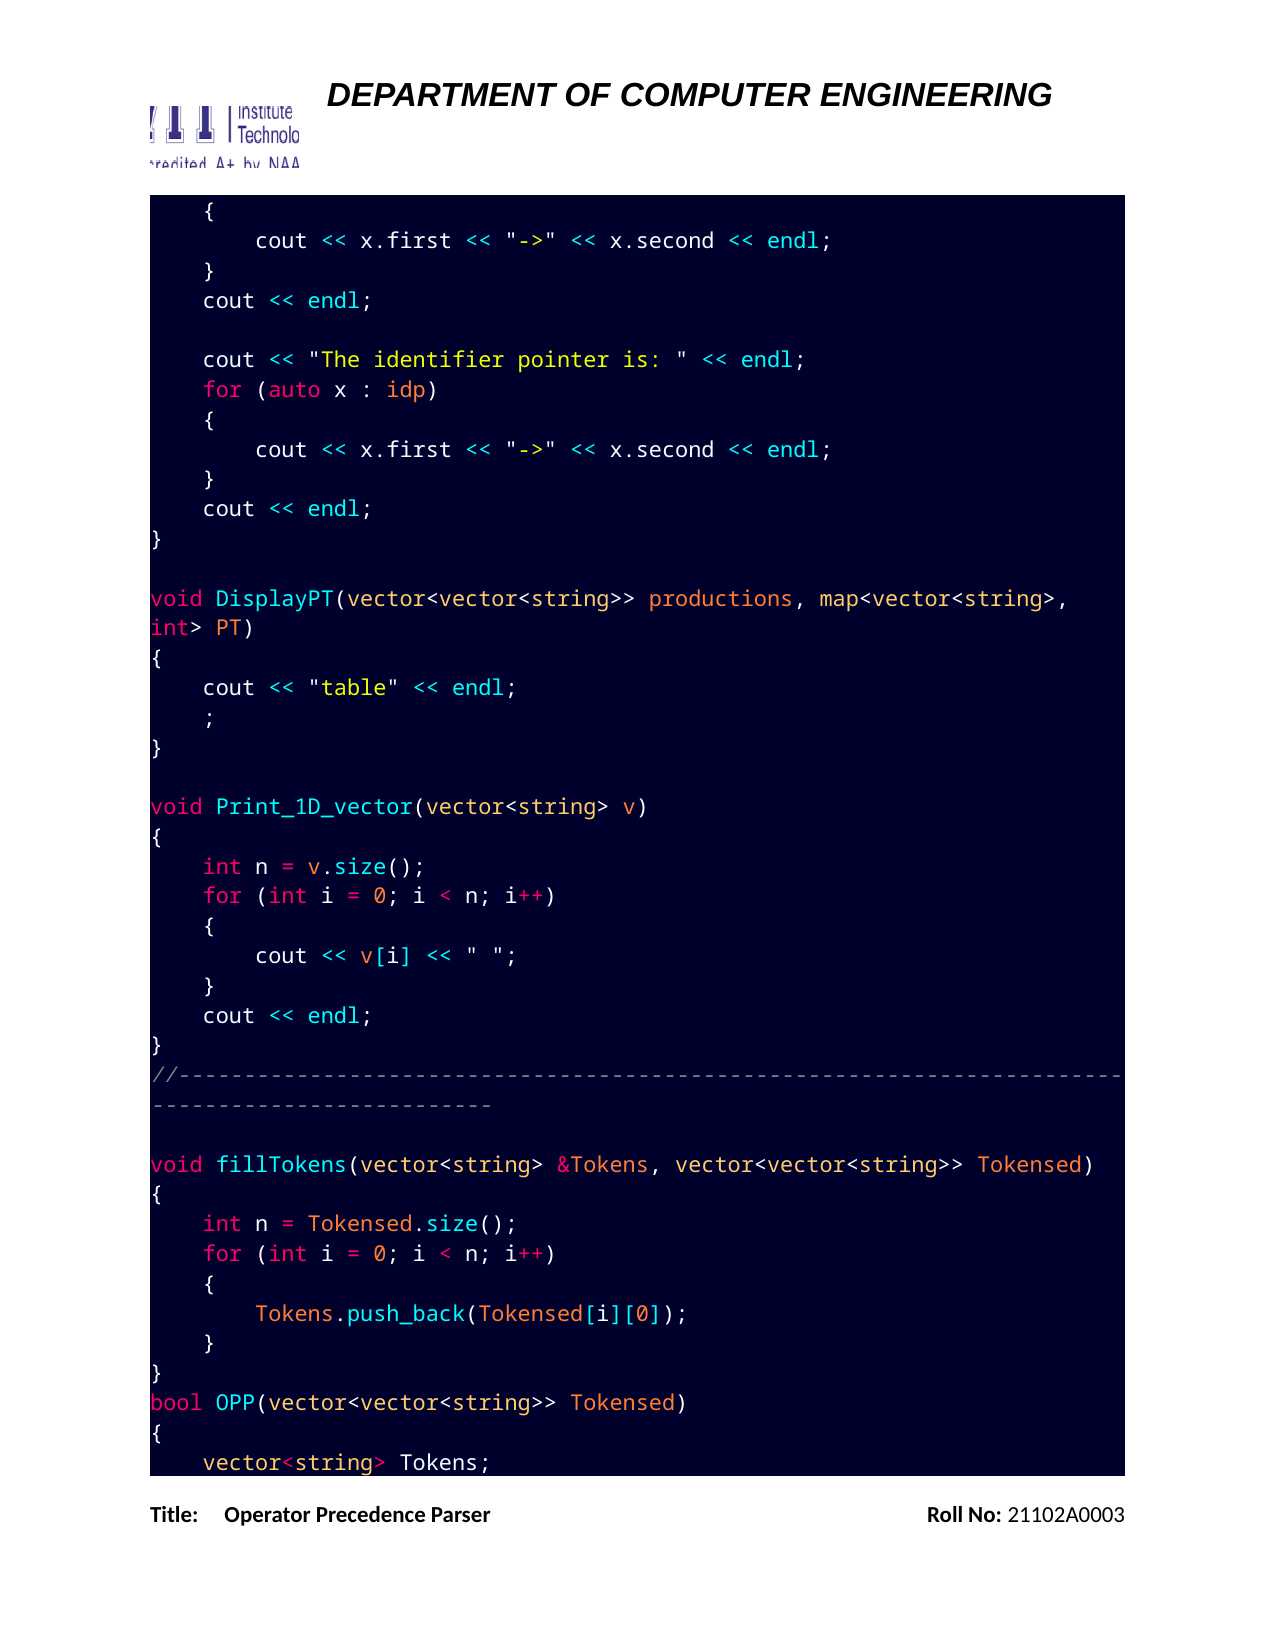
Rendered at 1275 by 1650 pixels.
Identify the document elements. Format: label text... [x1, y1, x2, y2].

text } [150, 731, 1125, 761]
text void fillTokens(vector<string> &Tokens, vector<vector<string>> Tokensed) [150, 1148, 1125, 1178]
text int n = v.size(); [150, 851, 1125, 880]
text cout << "The identifier pointer is: " << endl; [150, 344, 1125, 374]
text int n = Tokensed.size(); [150, 1208, 1125, 1238]
text cout << x.first << "->" << x.second << endl; [150, 225, 1125, 255]
text Tokens.push_back(Tokensed[i][0]); [150, 1297, 1125, 1327]
text void Print_1D_vector(vector<string> v) [150, 791, 1125, 821]
text { [150, 821, 1125, 851]
text ; [150, 702, 1125, 731]
text { [150, 910, 1125, 940]
text { [150, 642, 1125, 672]
text cout << endl; [150, 999, 1125, 1029]
text for (int i = 0; i < n; i++) [150, 880, 1125, 910]
text { [150, 1178, 1125, 1208]
text } [150, 1029, 1125, 1059]
text cout << v[i] << " "; [150, 940, 1125, 970]
text } [150, 1357, 1125, 1387]
text for (int i = 0; i < n; i++) [150, 1238, 1125, 1268]
text //-------------------------------------------------------------------------------------------------- [150, 1059, 1125, 1119]
text } [150, 463, 1125, 493]
text bool OPP(vector<vector<string>> Tokensed) [150, 1387, 1125, 1417]
text cout << x.first << "->" << x.second << endl; [150, 433, 1125, 463]
text { [150, 404, 1125, 433]
text { [150, 1268, 1125, 1297]
text for (auto x : idp) [150, 374, 1125, 404]
text cout << endl; [150, 493, 1125, 523]
text { [150, 195, 1125, 225]
text vector<string> Tokens; [150, 1446, 1125, 1476]
text void DisplayPT(vector<vector<string>> productions, map<vector<string>, int> PT) [150, 582, 1125, 642]
text { [150, 1417, 1125, 1446]
text } [150, 523, 1125, 553]
text } [150, 1327, 1125, 1357]
text cout << endl; [150, 284, 1125, 314]
text cout << "table" << endl; [150, 672, 1125, 702]
text } [150, 970, 1125, 999]
text } [150, 255, 1125, 284]
